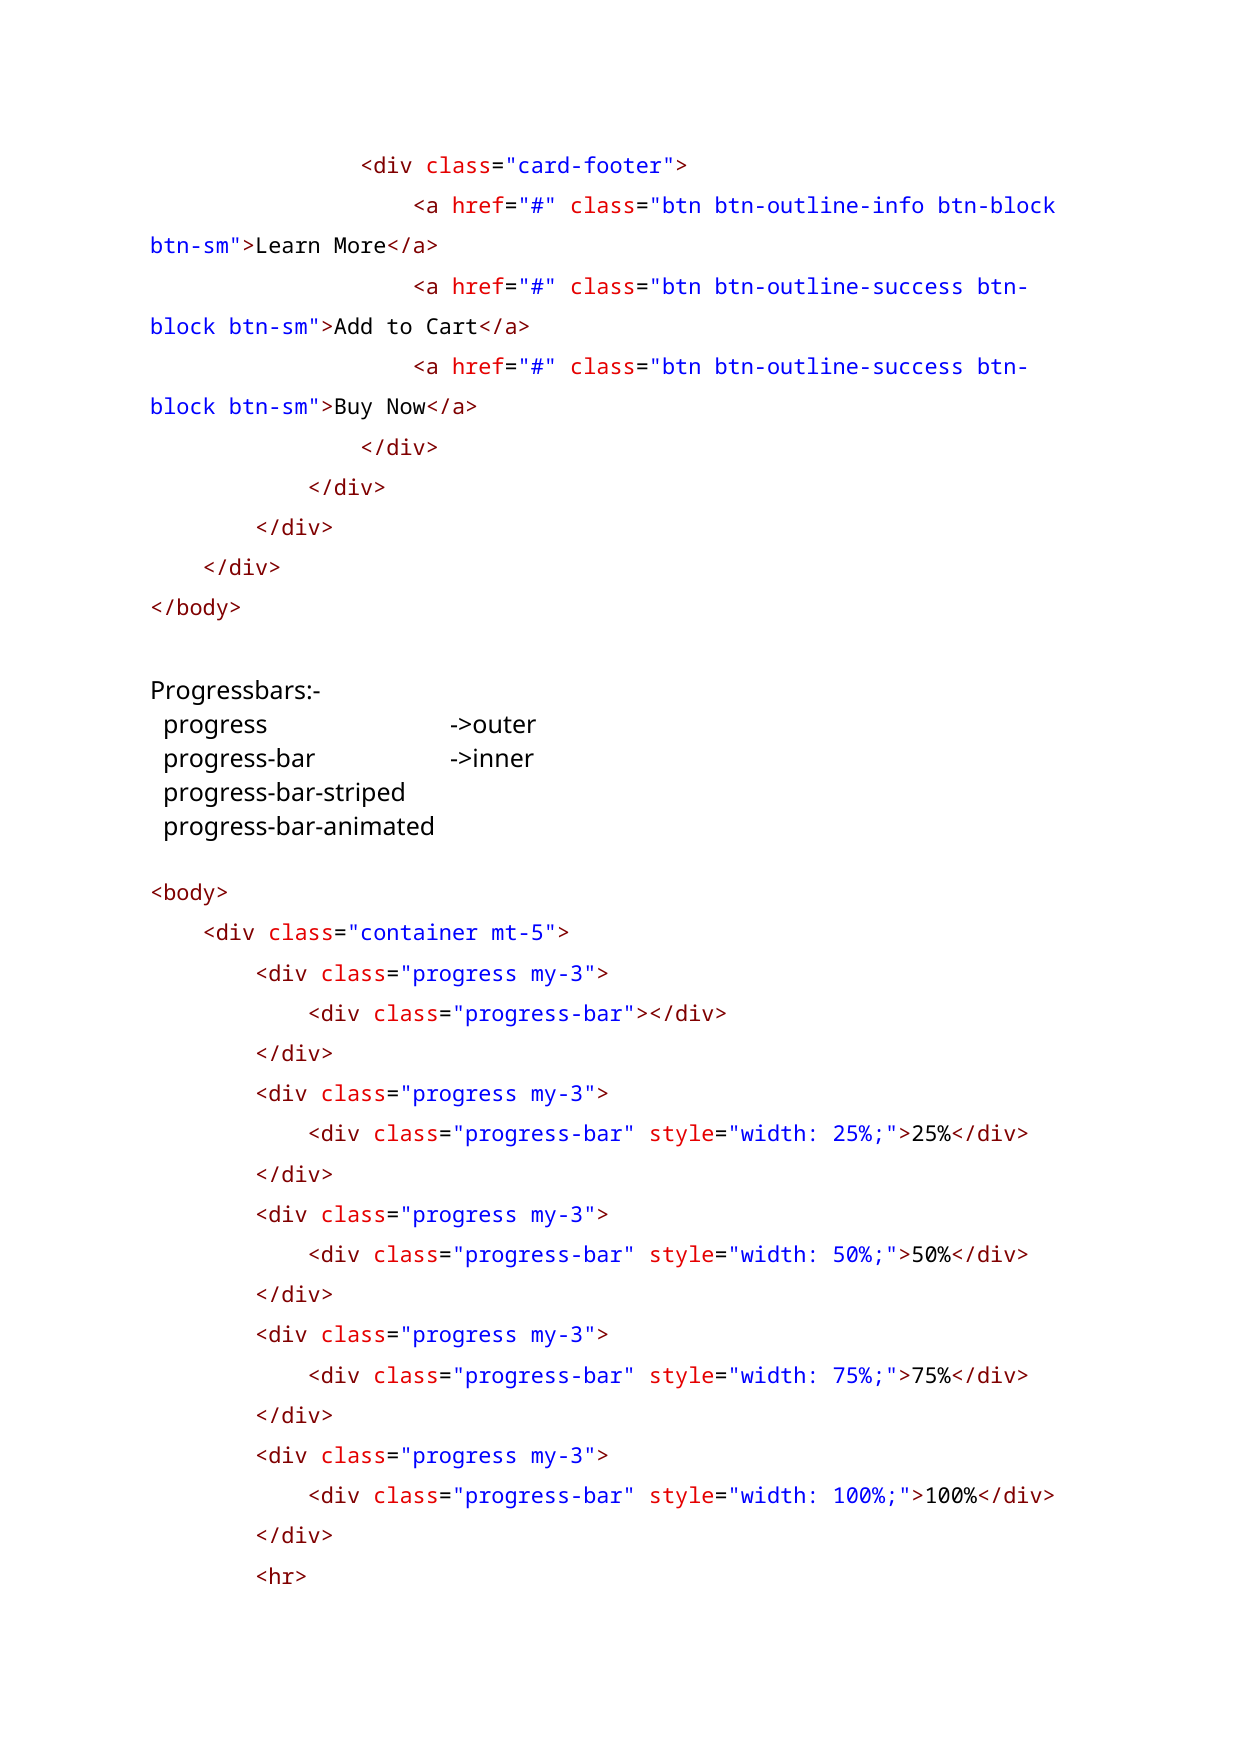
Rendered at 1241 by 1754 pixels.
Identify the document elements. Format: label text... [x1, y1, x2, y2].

text <div class="progress my-3"> [150, 957, 1090, 987]
text <hr> [150, 1561, 1090, 1590]
text <div class="progress my-3"> [150, 1199, 1090, 1228]
text progress-bar ->inner [150, 741, 1090, 775]
text <div class="progress-bar" style="width: 100%;">100%</div> [150, 1480, 1090, 1510]
text progress-bar-animated [150, 809, 1090, 843]
text <div class="progress-bar" style="width: 50%;">50%</div> [150, 1239, 1090, 1269]
text </div> [150, 1279, 1090, 1309]
text progress-bar-striped [150, 775, 1090, 809]
text </body> [150, 592, 1090, 622]
text </div> [150, 1158, 1090, 1188]
text <div class="card-footer"> [150, 150, 1090, 180]
text Progressbars:- [150, 673, 1090, 707]
text progress ->outer [150, 707, 1090, 741]
text <div class="progress-bar" style="width: 25%;">25%</div> [150, 1118, 1090, 1148]
text </div> [150, 1038, 1090, 1068]
text </div> [150, 512, 1090, 542]
text <div class="progress my-3"> [150, 1440, 1090, 1470]
text </div> [150, 1520, 1090, 1550]
text <div class="container mt-5"> [150, 917, 1090, 947]
text <a href="#" class="btn btn-outline-info btn-block btn-sm">Learn More</a> [150, 190, 1090, 260]
text </div> [150, 552, 1090, 582]
text <div class="progress-bar"></div> [150, 998, 1090, 1027]
text <div class="progress my-3"> [150, 1319, 1090, 1349]
text <div class="progress my-3"> [150, 1078, 1090, 1108]
text </div> [150, 1400, 1090, 1429]
text </div> [150, 472, 1090, 501]
text <body> [150, 877, 1090, 907]
text </div> [150, 431, 1090, 461]
text <a href="#" class="btn btn-outline-success btn-block btn-sm">Buy Now</a> [150, 351, 1090, 421]
text <a href="#" class="btn btn-outline-success btn-block btn-sm">Add to Cart</a> [150, 271, 1090, 341]
text <div class="progress-bar" style="width: 75%;">75%</div> [150, 1359, 1090, 1389]
